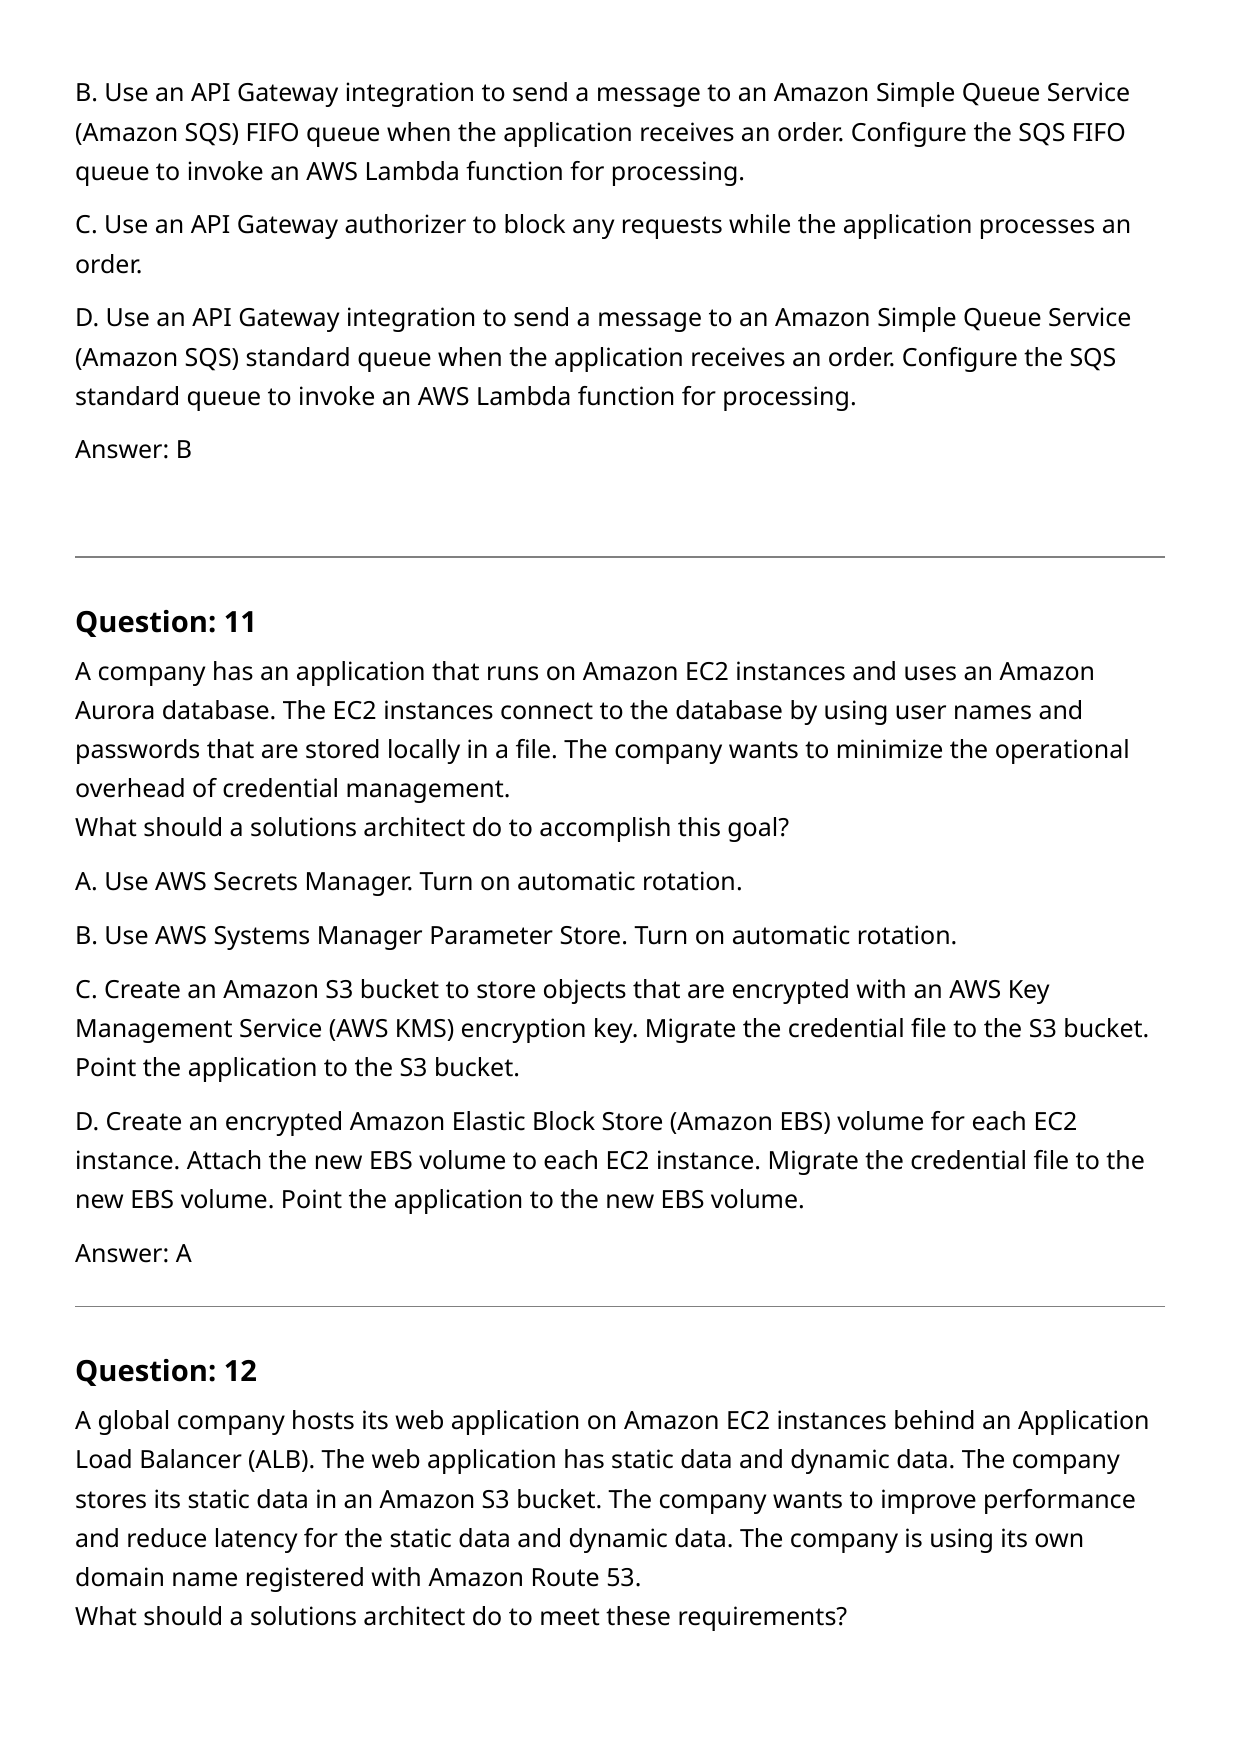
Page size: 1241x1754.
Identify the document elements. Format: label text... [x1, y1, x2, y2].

subtitle Question: 11 [75, 601, 1165, 641]
text C. Create an Amazon S3 bucket to store objects that are encrypted with an AWS Key Management Service (AWS KMS) encryption key. Migrate the credential file to the S3 bucket. Point the application to the S3 bucket. [75, 971, 1165, 1084]
text A company has an application that runs on Amazon EC2 instances and uses an Amazon Aurora database. The EC2 instances connect to the database by using user names and passwords that are stored locally in a file. The company wants to minimize the operational overhead of credential management. What should a solutions architect do to accomplish this goal? [75, 653, 1165, 844]
text Answer: B [75, 432, 1165, 466]
text Answer: A [75, 1235, 1165, 1269]
text D. Use an API Gateway integration to send a message to an Amazon Simple Queue Service (Amazon SQS) standard queue when the application receives an order. Configure the SQS standard queue to invoke an AWS Lambda function for processing. [75, 300, 1165, 412]
text C. Use an API Gateway authorizer to block any requests while the application processes an order. [75, 207, 1165, 280]
subtitle Question: 12 [75, 1351, 1165, 1390]
text B. Use an API Gateway integration to send a message to an Amazon Simple Queue Service (Amazon SQS) FIFO queue when the application receives an order. Configure the SQS FIFO queue to invoke an AWS Lambda function for processing. [75, 75, 1165, 187]
text B. Use AWS Systems Manager Parameter Store. Turn on automatic rotation. [75, 917, 1165, 952]
text A. Use AWS Secrets Manager. Turn on automatic rotation. [75, 864, 1165, 898]
text D. Create an encrypted Amazon Elastic Block Store (Amazon EBS) volume for each EC2 instance. Attach the new EBS volume to each EC2 instance. Migrate the credential file to the new EBS volume. Point the application to the new EBS volume. [75, 1103, 1165, 1216]
text A global company hosts its web application on Amazon EC2 instances behind an Application Load Balancer (ALB). The web application has static data and dynamic data. The company stores its static data in an Amazon S3 bucket. The company wants to improve performance and reduce latency for the static data and dynamic data. The company is using its own domain name registered with Amazon Route 53. What should a solutions architect do to meet these requirements? [75, 1403, 1165, 1633]
